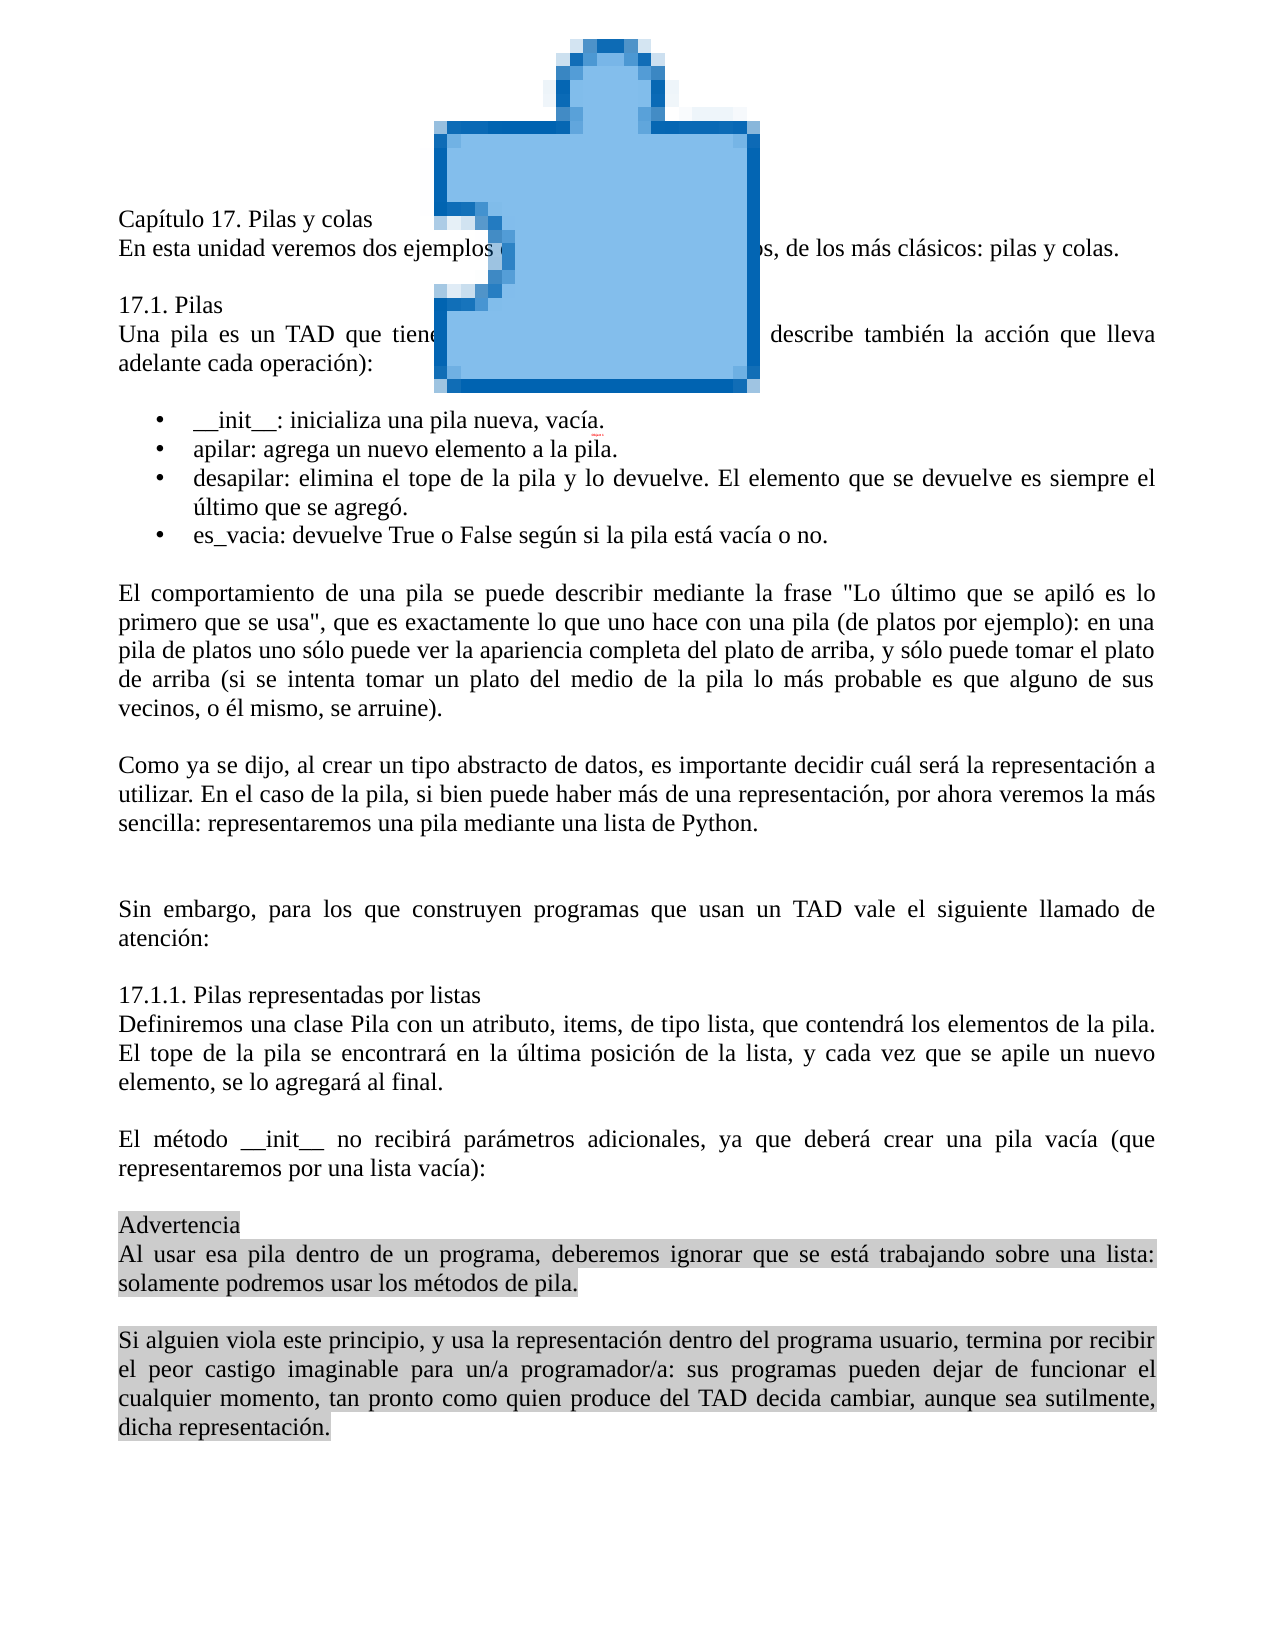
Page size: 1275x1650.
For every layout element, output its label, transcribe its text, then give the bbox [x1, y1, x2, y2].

text En esta unidad veremos dos ejemplos de tipos abstractos de datos, de los más clásicos: pilas y colas. [760, 233, 1157, 262]
text Al usar esa pila dentro de un programa, deberemos ignorar que se está trabajando sobre una lista: solamente podremos usar los métodos de pila. [118, 1239, 1157, 1297]
list es_vacia: devuelve True o False según si la pila está vacía o no. [156, 521, 1157, 549]
text En esta unidad veremos dos ejemplos de tipos abstractos de datos, de los más clásicos: pilas y colas. [118, 233, 488, 262]
text Si alguien viola este principio, y usa la representación dentro del programa usuario, termina por recibir el peor castigo imaginable para un/a programador/a: sus programas pueden dejar de funcionar el cualquier momento, tan pronto como quien produce del TAD decida cambiar, aunque sea sutilmente, dicha representación. [118, 1326, 1157, 1441]
text El comportamiento de una pila se puede describir mediante la frase "Lo último que se apiló es lo primero que se usa", que es exactamente lo que uno hace con una pila (de platos por ejemplo): en una pila de platos uno sólo puede ver la apariencia completa del plato de arriba, y sólo puede tomar el plato de arriba (si se intenta tomar un plato del medio de la pila lo más probable es que alguno de sus vecinos, o él mismo, se arruine). [118, 578, 1157, 722]
list desapilar: elimina el tope de la pila y lo devuelve. El elemento que se devuelve es siempre el último que se agregó. [156, 463, 1157, 521]
text Una pila es un TAD que tiene las siguientes operaciones (se describe también la acción que lleva adelante cada operación): [118, 319, 434, 377]
text Sin embargo, para los que construyen programas que usan un TAD vale el siguiente llamado de atención: [118, 894, 1157, 952]
text [760, 204, 1157, 233]
text Como ya se dijo, al crear un tipo abstracto de datos, es importante decidir cuál será la representación a utilizar. En el caso de la pila, si bien puede haber más de una representación, por ahora veremos la más sencilla: representaremos una pila mediante una lista de Python. [118, 751, 1157, 837]
text 17.1.1. Pilas representadas por listas [118, 981, 1157, 1009]
list __init__: inicializa una pila nueva, vacía. [156, 406, 1157, 434]
list apilar: agrega un nuevo elemento a la pila. [156, 434, 1157, 463]
text Pïlas y Colas [747, 118, 1157, 147]
text Definiremos una clase Pila con un atributo, items, de tipo lista, que contendrá los elementos de la pila. El tope de la pila se encontrará en la última posición de la lista, y cada vez que se apile un nuevo elemento, se lo agregará al final. [118, 1009, 1157, 1096]
text Una pila es un TAD que tiene las siguientes operaciones (se describe también la acción que lleva adelante cada operación): [760, 319, 1157, 377]
text [760, 291, 1157, 319]
text Pïlas y Colas [118, 118, 556, 147]
text El método __init__ no recibirá parámetros adicionales, ya que deberá crear una pila vacía (que representaremos por una lista vacía): [118, 1124, 1157, 1182]
text 17.1. Pilas [118, 291, 434, 319]
text Capítulo 17. Pilas y colas [118, 204, 488, 233]
text Advertencia [118, 1211, 1157, 1239]
